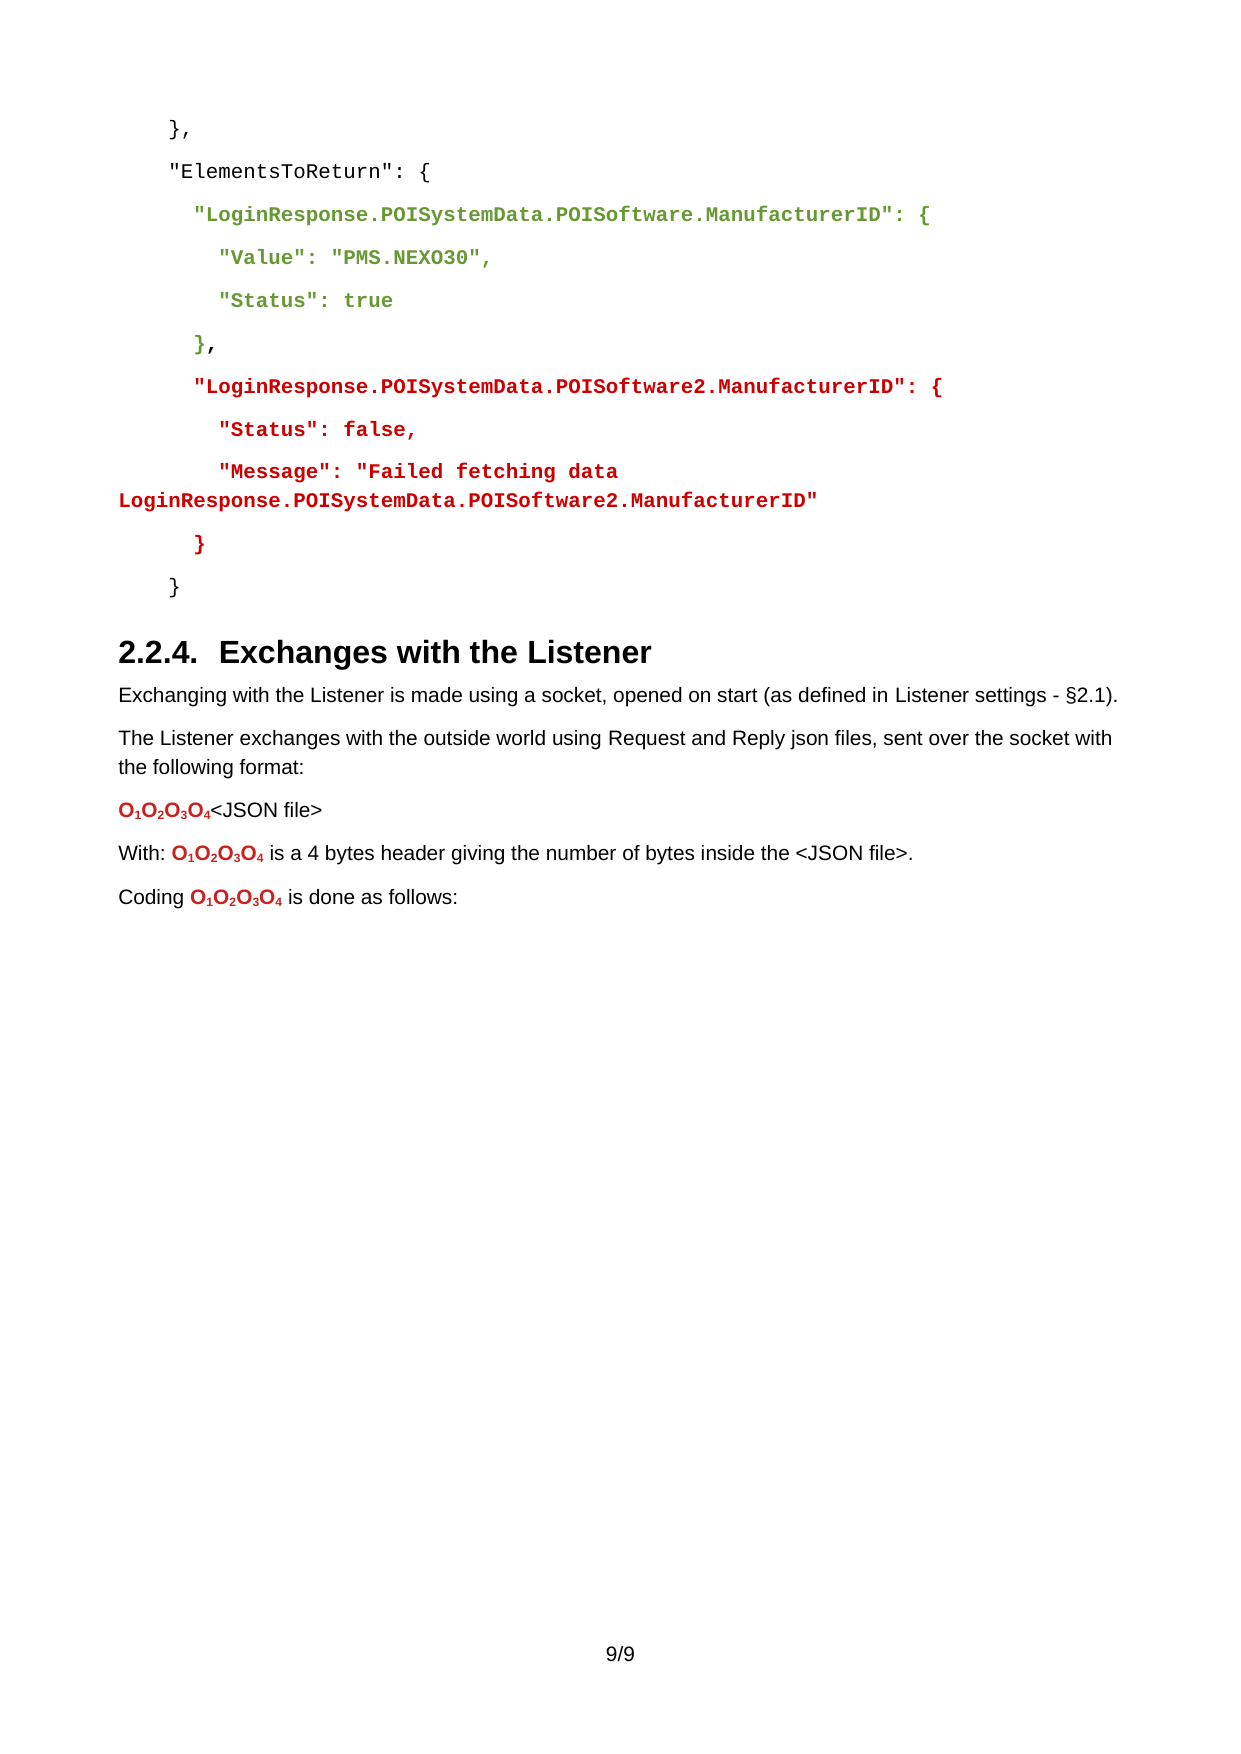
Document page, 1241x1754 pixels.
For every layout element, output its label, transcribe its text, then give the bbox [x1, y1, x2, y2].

text Coding O1O2O3O4 is done as follows: [118, 884, 1122, 908]
subtitle Exchanges with the Listener [118, 633, 1122, 670]
text "LoginResponse.POISystemData.POISoftware2.ManufacturerID": { [118, 376, 1122, 399]
text "Value": "PMS.NEXO30", [118, 247, 1122, 271]
text } [118, 576, 1122, 599]
text The Listener exchanges with the outside world using Request and Reply json files, sent over the socket with the following format: [118, 726, 1122, 778]
text O1O2O3O4<JSON file> [118, 798, 1122, 822]
text "LoginResponse.POISystemData.POISoftware.ManufacturerID": { [118, 204, 1122, 228]
text }, [118, 118, 1122, 142]
text } [118, 533, 1122, 556]
text "Status": true [118, 290, 1122, 313]
text "Message": "Failed fetching data LoginResponse.POISystemData.POISoftware2.ManufacturerID" [118, 461, 1122, 513]
text }, [118, 333, 1122, 356]
text "ElementsToReturn": { [118, 161, 1122, 185]
text "Status": false, [118, 418, 1122, 442]
text With: O1O2O3O4 is a 4 bytes header giving the number of bytes inside the <JSON file>. [118, 841, 1122, 865]
text Exchanging with the Listener is made using a socket, opened on start (as defined in Listener settings - §2.1). [118, 682, 1122, 706]
